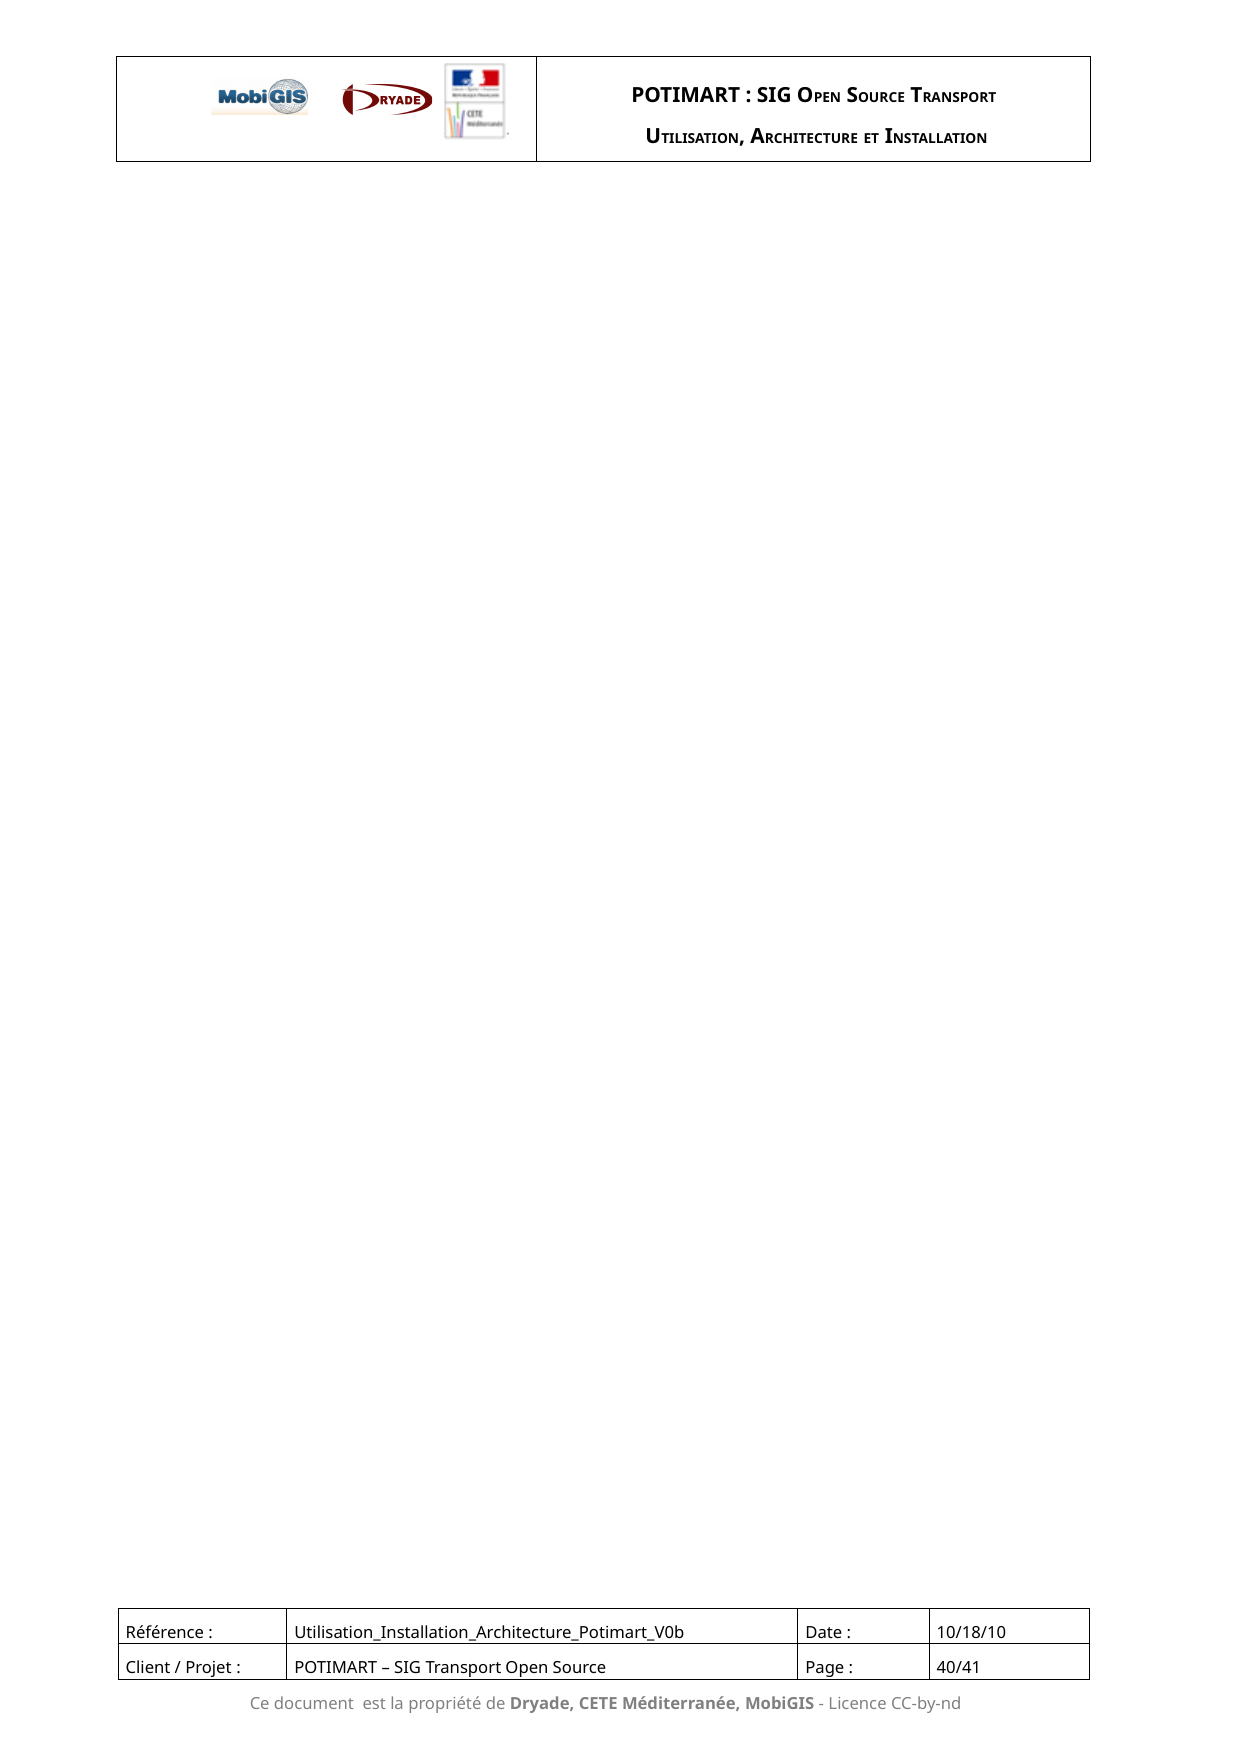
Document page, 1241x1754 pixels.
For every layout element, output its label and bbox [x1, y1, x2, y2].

picture [443, 62, 509, 141]
picture [211, 78, 309, 115]
picture [341, 84, 433, 115]
